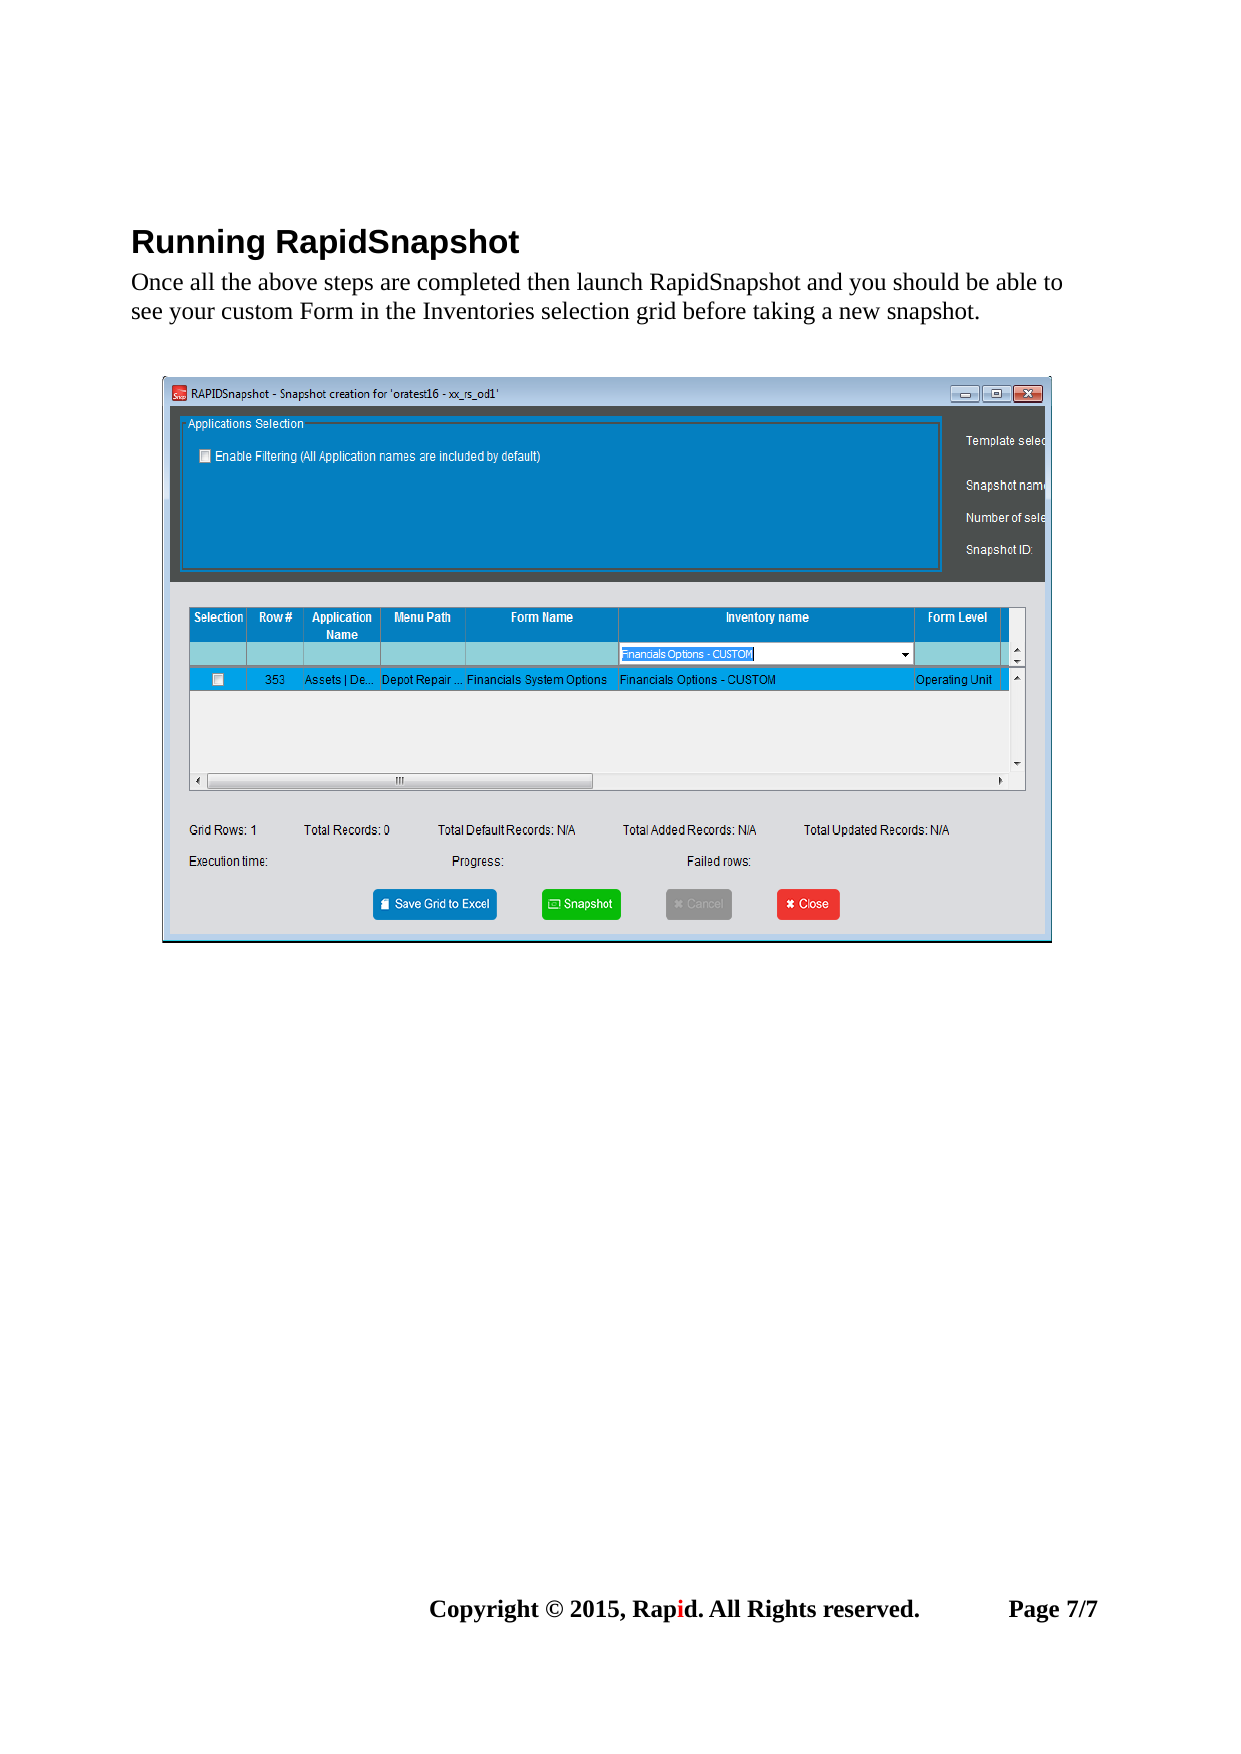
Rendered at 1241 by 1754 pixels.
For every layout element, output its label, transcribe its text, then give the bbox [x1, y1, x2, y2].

text Once all the above steps are completed then launch RapidSnapshot and you should be able to see your custom Form in the Inventories selection grid before taking a new snapshot. [131, 267, 1099, 325]
picture [162, 376, 1052, 943]
subtitle Running RapidSnapshot [131, 222, 1099, 261]
